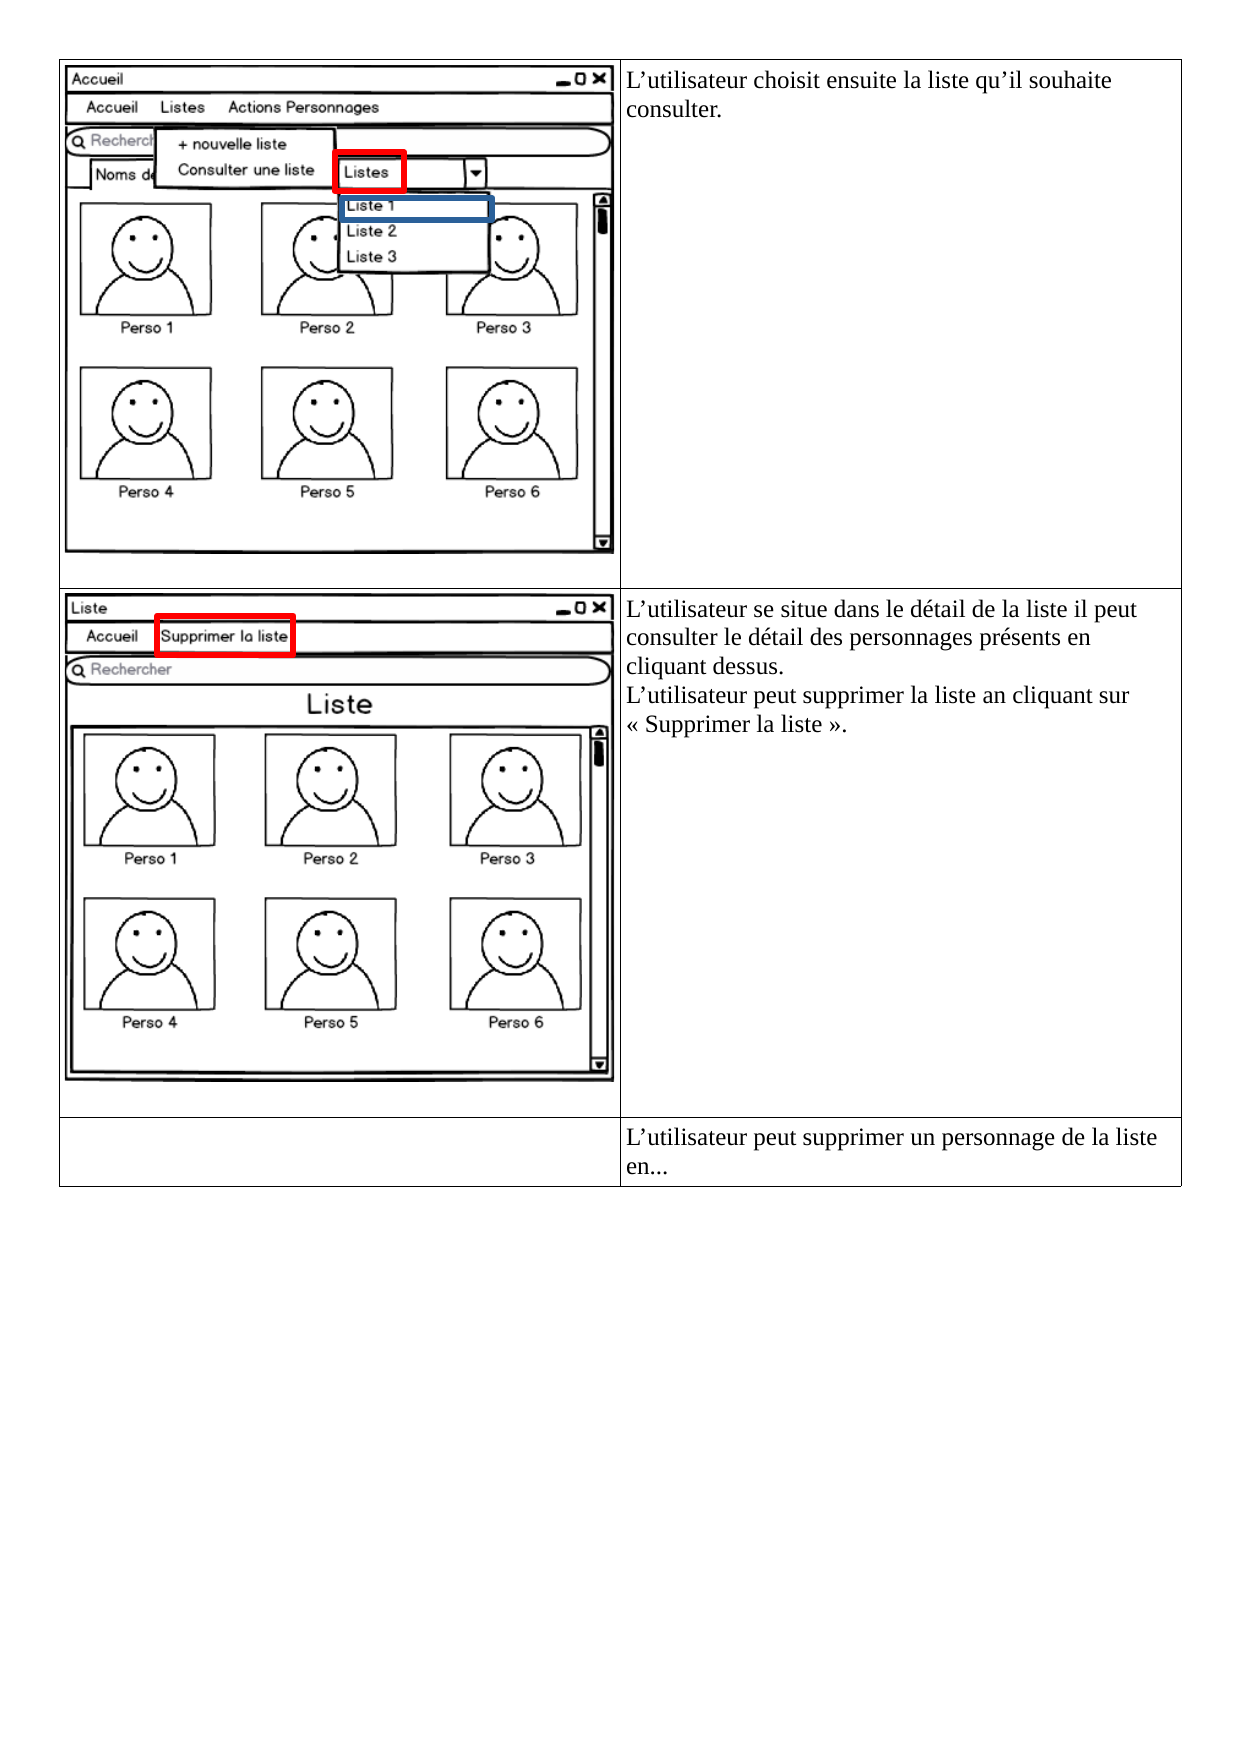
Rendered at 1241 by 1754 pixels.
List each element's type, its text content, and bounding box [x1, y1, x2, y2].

table_cell L’utilisateur se situe dans le détail de la liste il peut consulter le détail des personnages présents en cliquant dessus. L’utilisateur peut supprimer la liste an cliquant sur « Supprimer la liste ». [621, 589, 1181, 1117]
table_cell [60, 1118, 620, 1186]
table_cell [60, 589, 620, 1117]
table_cell L’utilisateur peut supprimer un personnage de la liste en... [621, 1118, 1181, 1186]
table_cell [60, 60, 620, 588]
picture [64, 65, 615, 554]
table_cell L’utilisateur choisit ensuite la liste qu’il souhaite consulter. [621, 60, 1181, 588]
picture [64, 593, 615, 1082]
